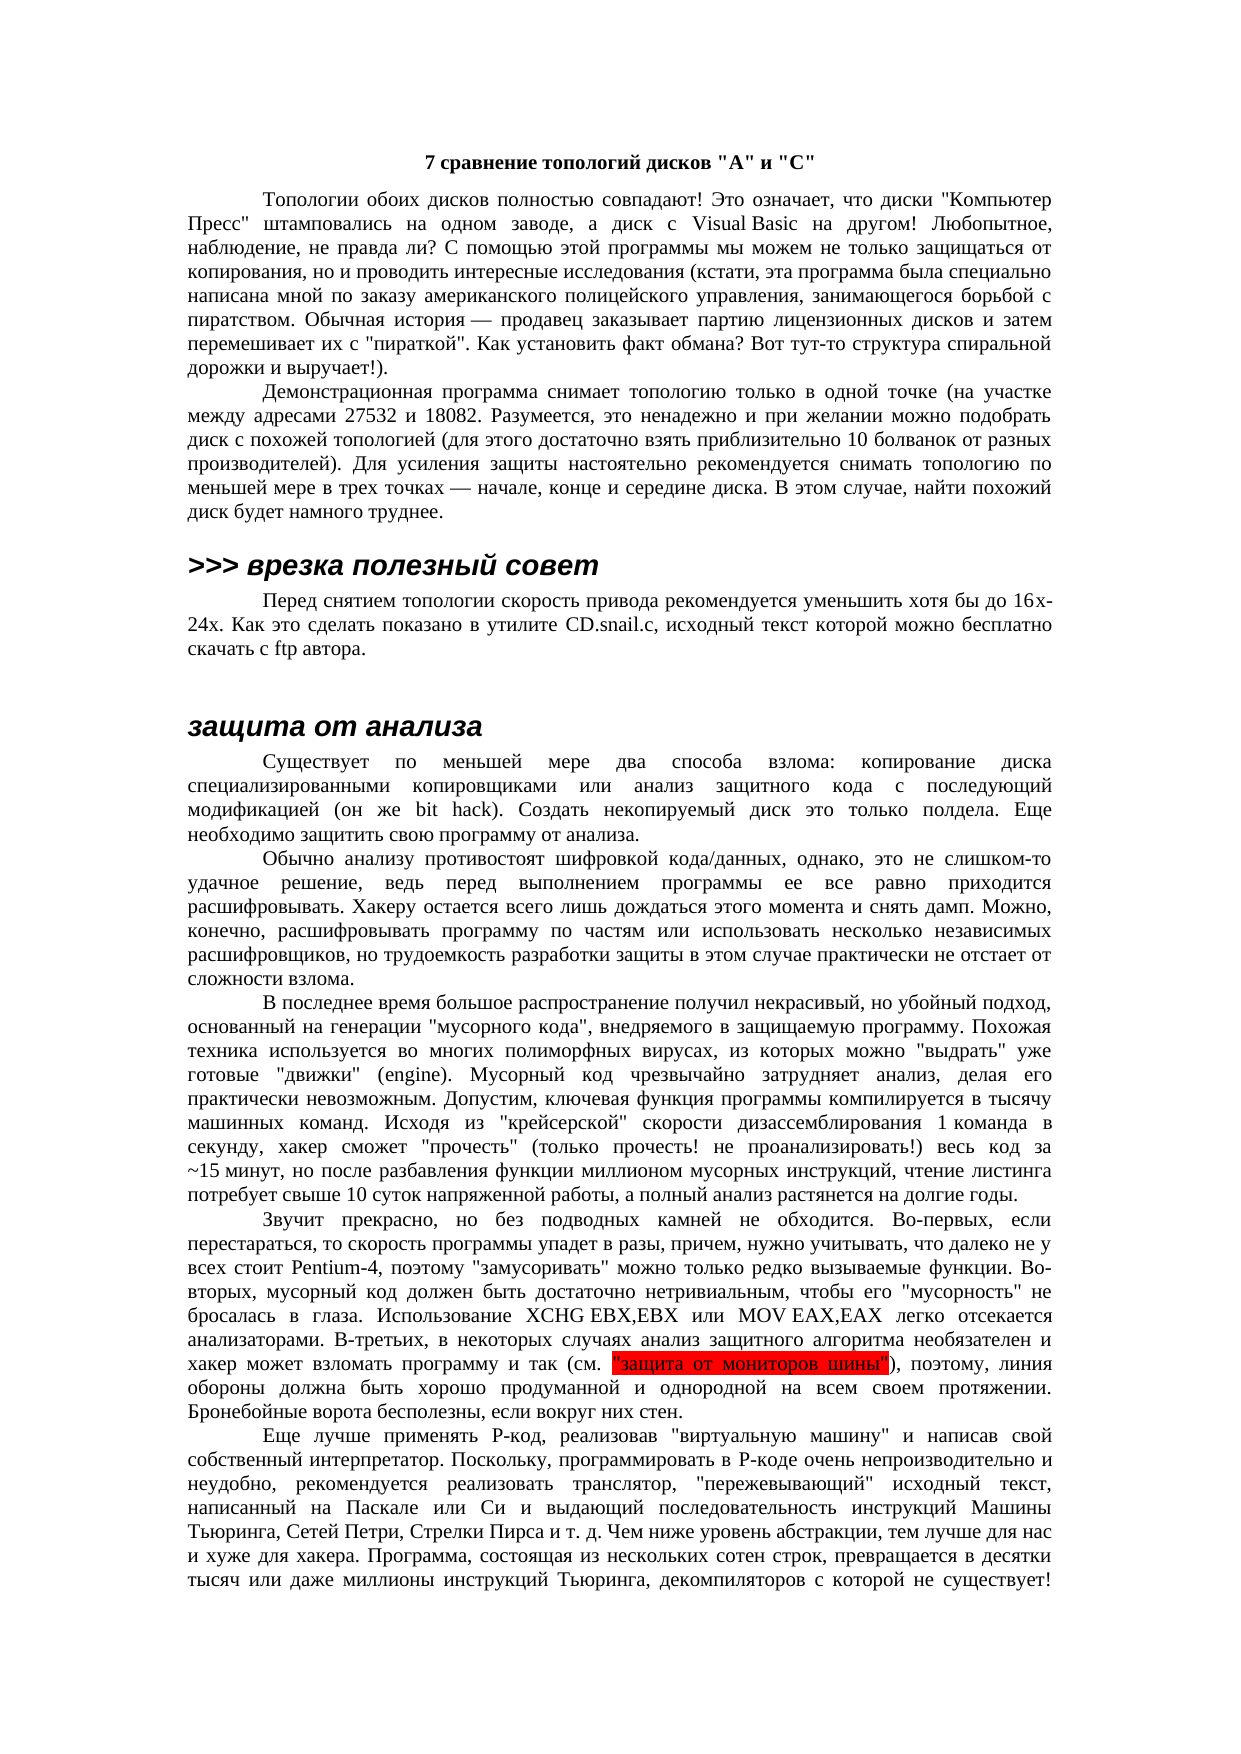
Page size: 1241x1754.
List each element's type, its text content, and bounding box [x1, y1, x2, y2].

text 7 сравнение топологий дисков "A" и "C" [187, 150, 1053, 174]
subtitle защита от анализа [187, 709, 1053, 743]
text Еще лучше применять P-код, реализовав "виртуальную машину" и написав свой собственный интерпретатор. Поскольку, программировать в P-коде очень непроизводительно и неудобно, рекомендуется реализовать транслятор, "пережевывающий" исходный текст, написанный на Паскале или Си и выдающий последовательность инструкций Машины Тьюринга, Сетей Петри, Стрелки Пирса и т. д. Чем ниже уровень абстракции, тем лучше для нас и хуже для хакера. Программа, состоящая из нескольких сотен строк, превращается в десятки тысяч или даже миллионы инструкций Тьюринга, декомпиляторов с которой не существует! [187, 1423, 1053, 1591]
text Существует по меньшей мере два способа взлома: копирование диска специализированными копировщиками или анализ защитного кода с последующий модификацией (он же bit hack). Создать некопируемый диск это только полдела. Еще необходимо защитить свою программу от анализа. [187, 749, 1053, 846]
text В последнее время большое распространение получил некрасивый, но убойный подход, основанный на генерации "мусорного кода", внедряемого в защищаемую программу. Похожая техника используется во многих полиморфных вирусах, из которых можно "выдрать" уже готовые "движки" (engine). Мусорный код чрезвычайно затрудняет анализ, делая его практически невозможным. Допустим, ключевая функция программы компилируется в тысячу машинных команд. Исходя из "крейсерской" скорости дизассемблирования 1 команда в секунду, хакер сможет "прочесть" (только прочесть! не проанализировать!) весь код за ~15 минут, но после разбавления функции миллионом мусорных инструкций, чтение листинга потребует свыше 10 суток напряженной работы, а полный анализ растянется на долгие годы. [187, 990, 1053, 1206]
text Звучит прекрасно, но без подводных камней не обходится. Во-первых, если перестараться, то скорость программы упадет в разы, причем, нужно учитывать, что далеко не у всех стоит Pentium-4, поэтому "замусоривать" можно только редко вызываемые функции. Во-вторых, мусорный код должен быть достаточно нетривиальным, чтобы его "мусорность" не бросалась в глаза. Использование XCHG EBX,EBX или MOV EAX,EAX легко отсекается анализаторами. В-третьих, в некоторых случаях анализ защитного алгоритма необязателен и хакер может взломать программу и так (см. "защита от мониторов шины"), поэтому, линия обороны должна быть хорошо продуманной и однородной на всем своем протяжении. Бронебойные ворота бесполезны, если вокруг них стен. [187, 1206, 1053, 1423]
text Обычно анализу противостоят шифровкой кода/данных, однако, это не слишком-то удачное решение, ведь перед выполнением программы ее все равно приходится расшифровывать. Хакеру остается всего лишь дождаться этого момента и снять дамп. Можно, конечно, расшифровывать программу по частям или использовать несколько независимых расшифровщиков, но трудоемкость разработки защиты в этом случае практически не отстает от сложности взлома. [187, 846, 1053, 990]
text Демонстрационная программа снимает топологию только в одной точке (на участке между адресами 27532 и 18082. Разумеется, это ненадежно и при желании можно подобрать диск с похожей топологией (для этого достаточно взять приблизительно 10 болванок от разных производителей). Для усиления защиты настоятельно рекомендуется снимать топологию по меньшей мере в трех точках — начале, конце и середине диска. В этом случае, найти похожий диск будет намного труднее. [187, 379, 1053, 523]
text Топологии обоих дисков полностью совпадают! Это означает, что диски "Компьютер Пресс" штамповались на одном заводе, а диск с Visual Basic на другом! Любопытное, наблюдение, не правда ли? С помощью этой программы мы можем не только защищаться от копирования, но и проводить интересные исследования (кстати, эта программа была специально написана мной по заказу американского полицейского управления, занимающегося борьбой с пиратством. Обычная история — продавец заказывает партию лицензионных дисков и затем перемешивает их с "пираткой". Как установить факт обмана? Вот тут-то структура спиральной дорожки и выручает!). [187, 187, 1053, 379]
subtitle >>> врезка полезный совет [187, 548, 1053, 582]
text Перед снятием топологии скорость привода рекомендуется уменьшить хотя бы до 16x-24х. Как это сделать показано в утилите CD.snail.c, исходный текст которой можно бесплатно скачать с ftp автора. [187, 588, 1053, 660]
